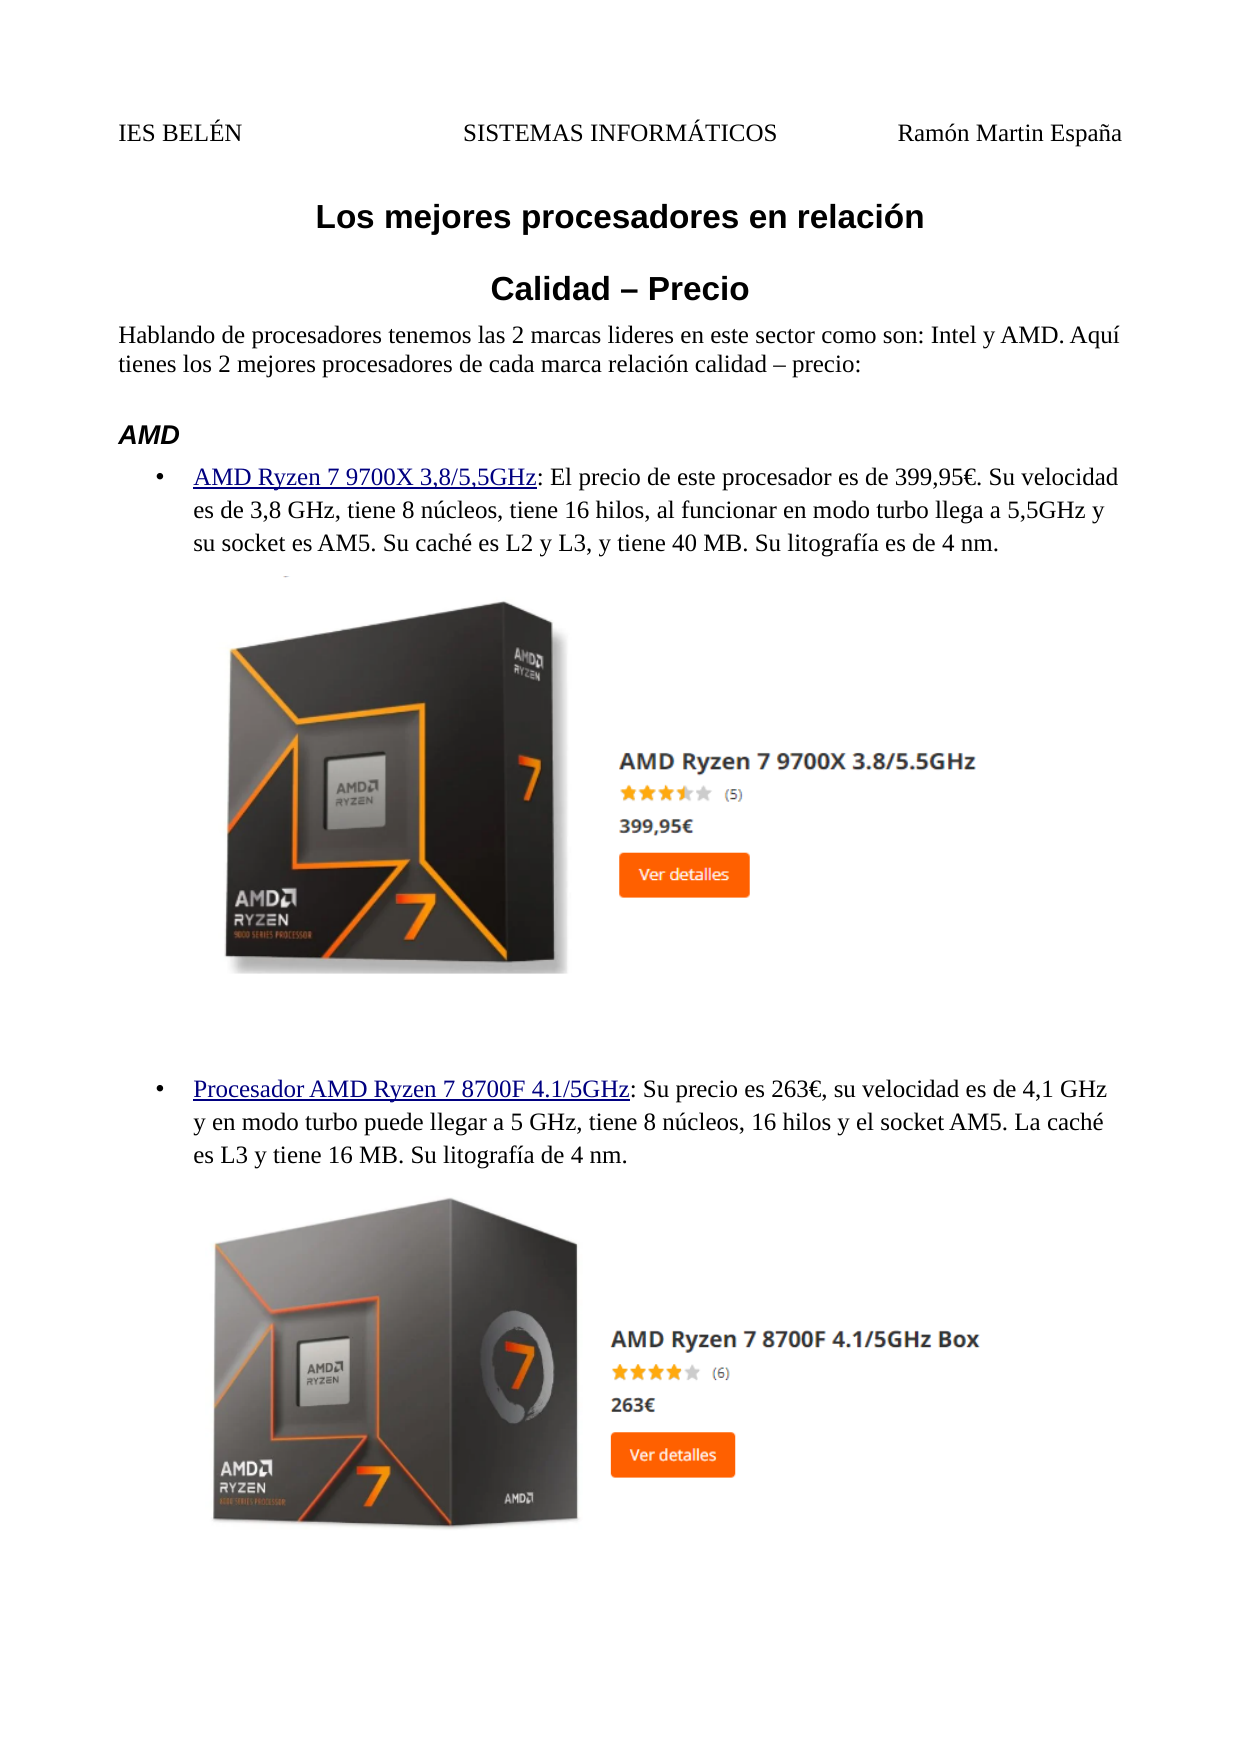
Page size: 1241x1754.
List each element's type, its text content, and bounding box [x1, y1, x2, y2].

picture [203, 1191, 1037, 1548]
subtitle Los mejores procesadores en relación [118, 197, 1122, 236]
text Hablando de procesadores tenemos las 2 marcas lideres en este sector como son: Intel y AMD. Aquí tienes los 2 mejores procesadores de cada marca relación calidad – precio: [118, 320, 1122, 377]
subtitle AMD [118, 419, 1122, 450]
list AMD Ryzen 7 9700X 3,8/5,5GHz: El precio de este procesador es de 399,95€. Su velocidad es de 3,8 GHz, tiene 8 núcleos, tiene 16 hilos, al funcionar en modo turbo llega a 5,5GHz y su socket es AM5. Su caché es L2 y L3, y tiene 40 MB. Su litografía es de 4 nm. [156, 462, 1122, 557]
picture [174, 576, 1066, 975]
list Procesador AMD Ryzen 7 8700F 4.1/5GHz: Su precio es 263€, su velocidad es de 4,1 GHz y en modo turbo puede llegar a 5 GHz, tiene 8 núcleos, 16 hilos y el socket AM5. La caché es L3 y tiene 16 MB. Su litografía de 4 nm. [156, 1074, 1122, 1169]
subtitle Calidad – Precio [118, 269, 1122, 307]
